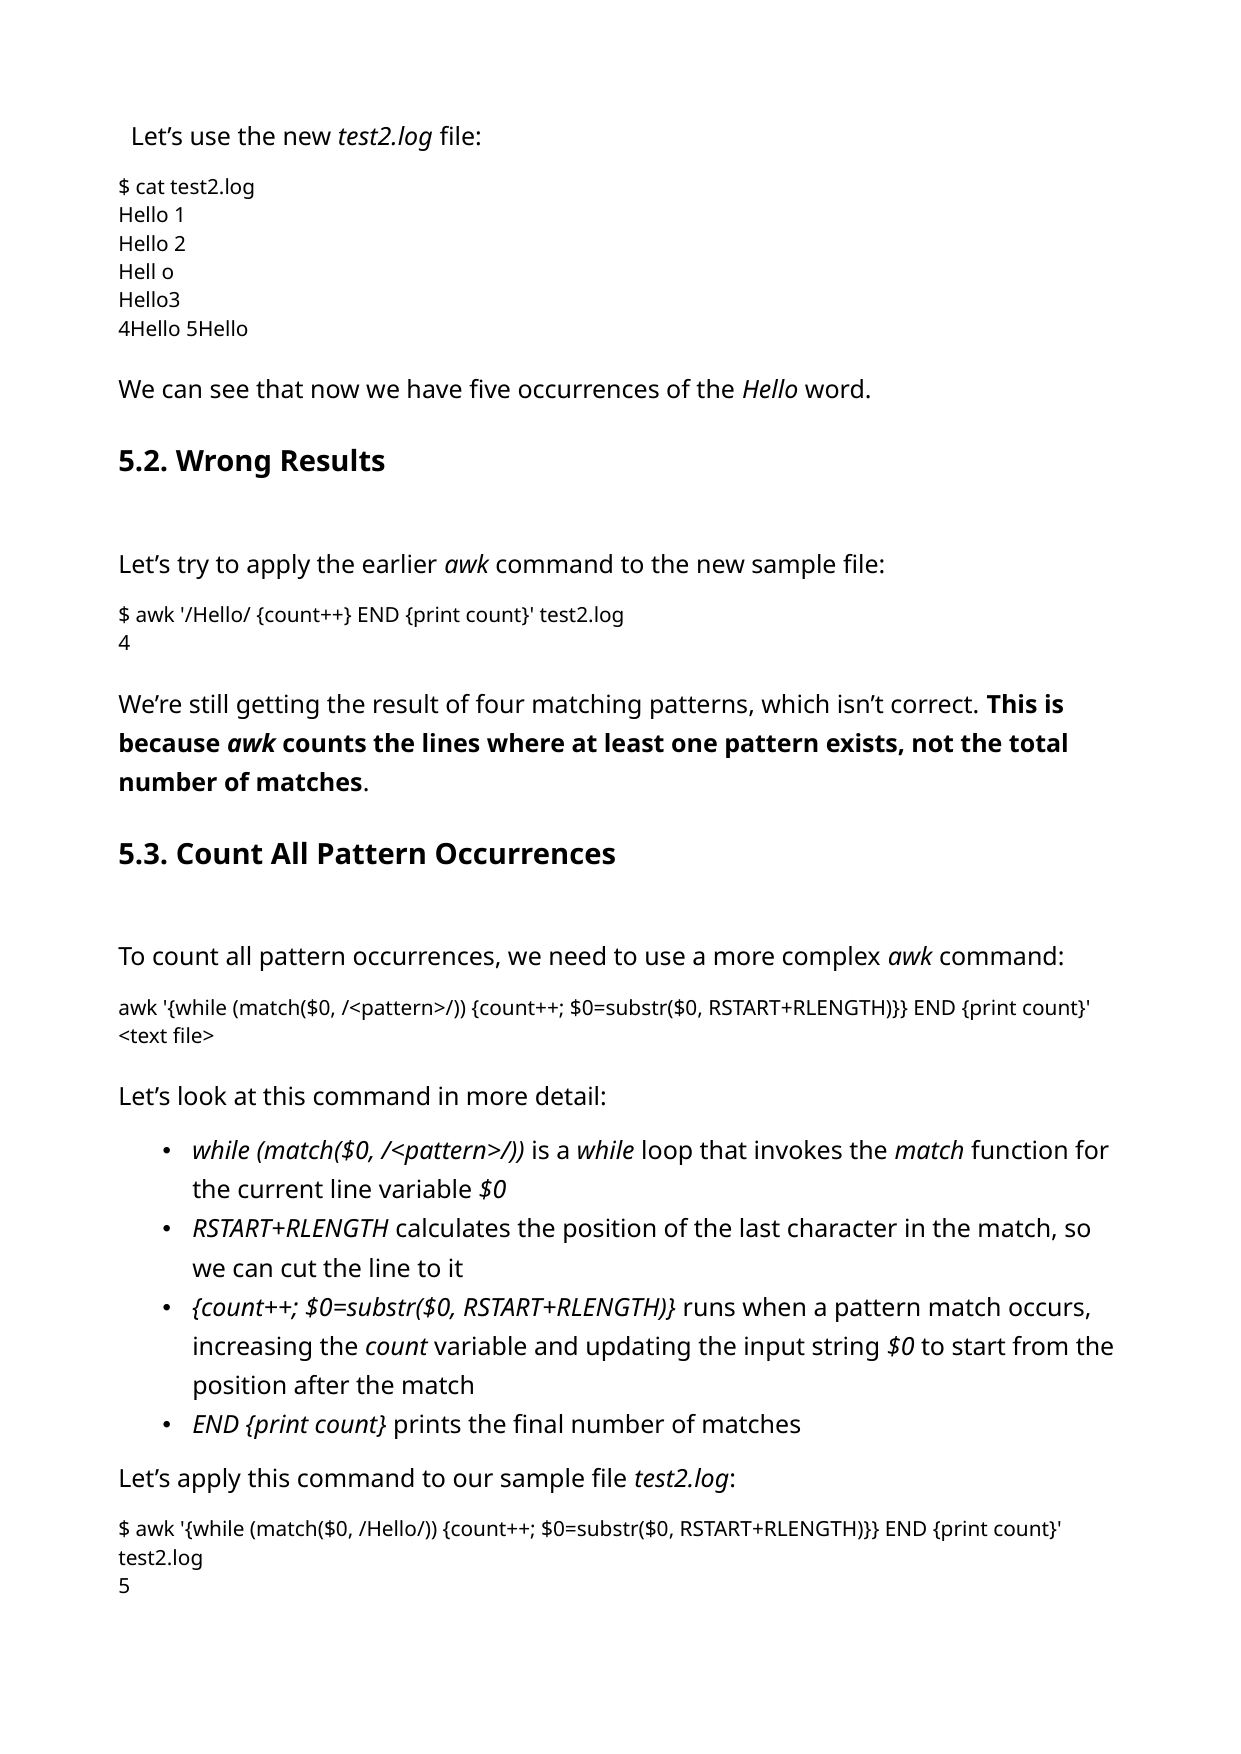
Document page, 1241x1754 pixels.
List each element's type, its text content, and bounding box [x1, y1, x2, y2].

text We can see that now we have five occurrences of the Hello word. [118, 372, 1122, 406]
text Hello 2 [118, 229, 1122, 257]
text Let’s try to apply the earlier awk command to the new sample file: [118, 546, 1122, 580]
text Let’s use the new test2.log file: [131, 118, 1109, 152]
text Hello 1 [118, 200, 1122, 229]
text Hell o [118, 257, 1122, 286]
text We’re still getting the result of four matching patterns, which isn’t correct. This is because awk counts the lines where at least one pattern exists, not the total number of matches. [118, 686, 1122, 799]
text $ awk '{while (match($0, /Hello/)) {count++; $0=substr($0, RSTART+RLENGTH)}} END {print count}' test2.log [118, 1514, 1122, 1571]
text 4Hello 5Hello [118, 314, 1122, 342]
text Let’s look at this command in more detail: [118, 1079, 1122, 1113]
text 4 [118, 628, 1122, 657]
text $ awk '/Hello/ {count++} END {print count}' test2.log [118, 600, 1122, 628]
list {count++; $0=substr($0, RSTART+RLENGTH)} runs when a pattern match occurs, increasing the count variable and updating the input string $0 to start from the position after the match [162, 1289, 1122, 1402]
text Let’s apply this command to our sample file test2.log: [118, 1461, 1122, 1495]
text To count all pattern occurrences, we need to use a more complex awk command: [118, 939, 1122, 973]
list RSTART+RLENGTH calculates the position of the last character in the match, so we can cut the line to it [162, 1211, 1122, 1284]
text $ cat test2.log [118, 172, 1122, 200]
text 5 [118, 1571, 1122, 1600]
subtitle 5.2. Wrong Results [118, 440, 1122, 480]
list END {print count} prints the final number of matches [162, 1407, 1122, 1441]
text awk '{while (match($0, /<pattern>/)) {count++; $0=substr($0, RSTART+RLENGTH)}} END {print count}' <text file> [118, 993, 1122, 1049]
list while (match($0, /<pattern>/)) is a while loop that invokes the match function for the current line variable $0 [162, 1133, 1122, 1206]
text Hello3 [118, 286, 1122, 314]
subtitle 5.3. Count All Pattern Occurrences [118, 833, 1122, 873]
